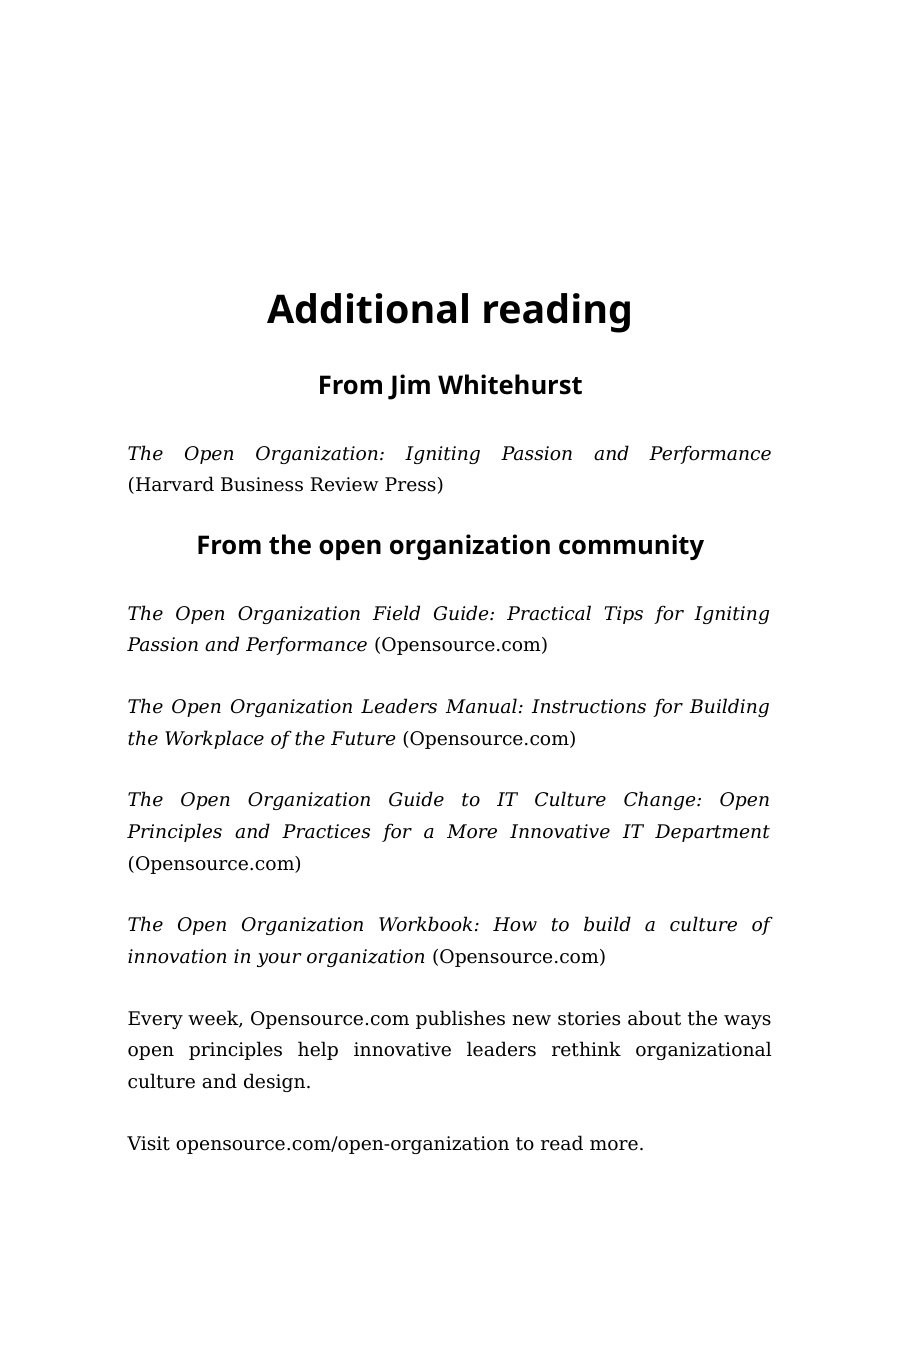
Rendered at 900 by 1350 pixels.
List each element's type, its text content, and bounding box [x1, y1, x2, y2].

subtitle From Jim Whitehurst [127, 371, 772, 400]
text The Open Organization: Igniting Passion and Performance (Harvard Business Review Press) [127, 442, 772, 496]
text The Open Organization Workbook: How to build a culture of innovation in your organization (Opensource.com) [127, 914, 772, 968]
subtitle Additional reading [127, 287, 772, 333]
subtitle From the open organization community [127, 531, 772, 560]
text The Open Organization Field Guide: Practical Tips for Igniting Passion and Performance (Opensource.com) [127, 603, 772, 656]
text The Open Organization Leaders Manual: Instructions for Building the Workplace of the Future (Opensource.com) [127, 696, 772, 750]
text Visit opensource.com/open-organization to read more. [127, 1133, 772, 1155]
text The Open Organization Guide to IT Culture Change: Open Principles and Practices for a More Innovative IT Department (Opensource.com) [127, 789, 772, 875]
text Every week, Opensource.com publishes new stories about the ways open principles help innovative leaders rethink organizational culture and design. [127, 1008, 772, 1093]
